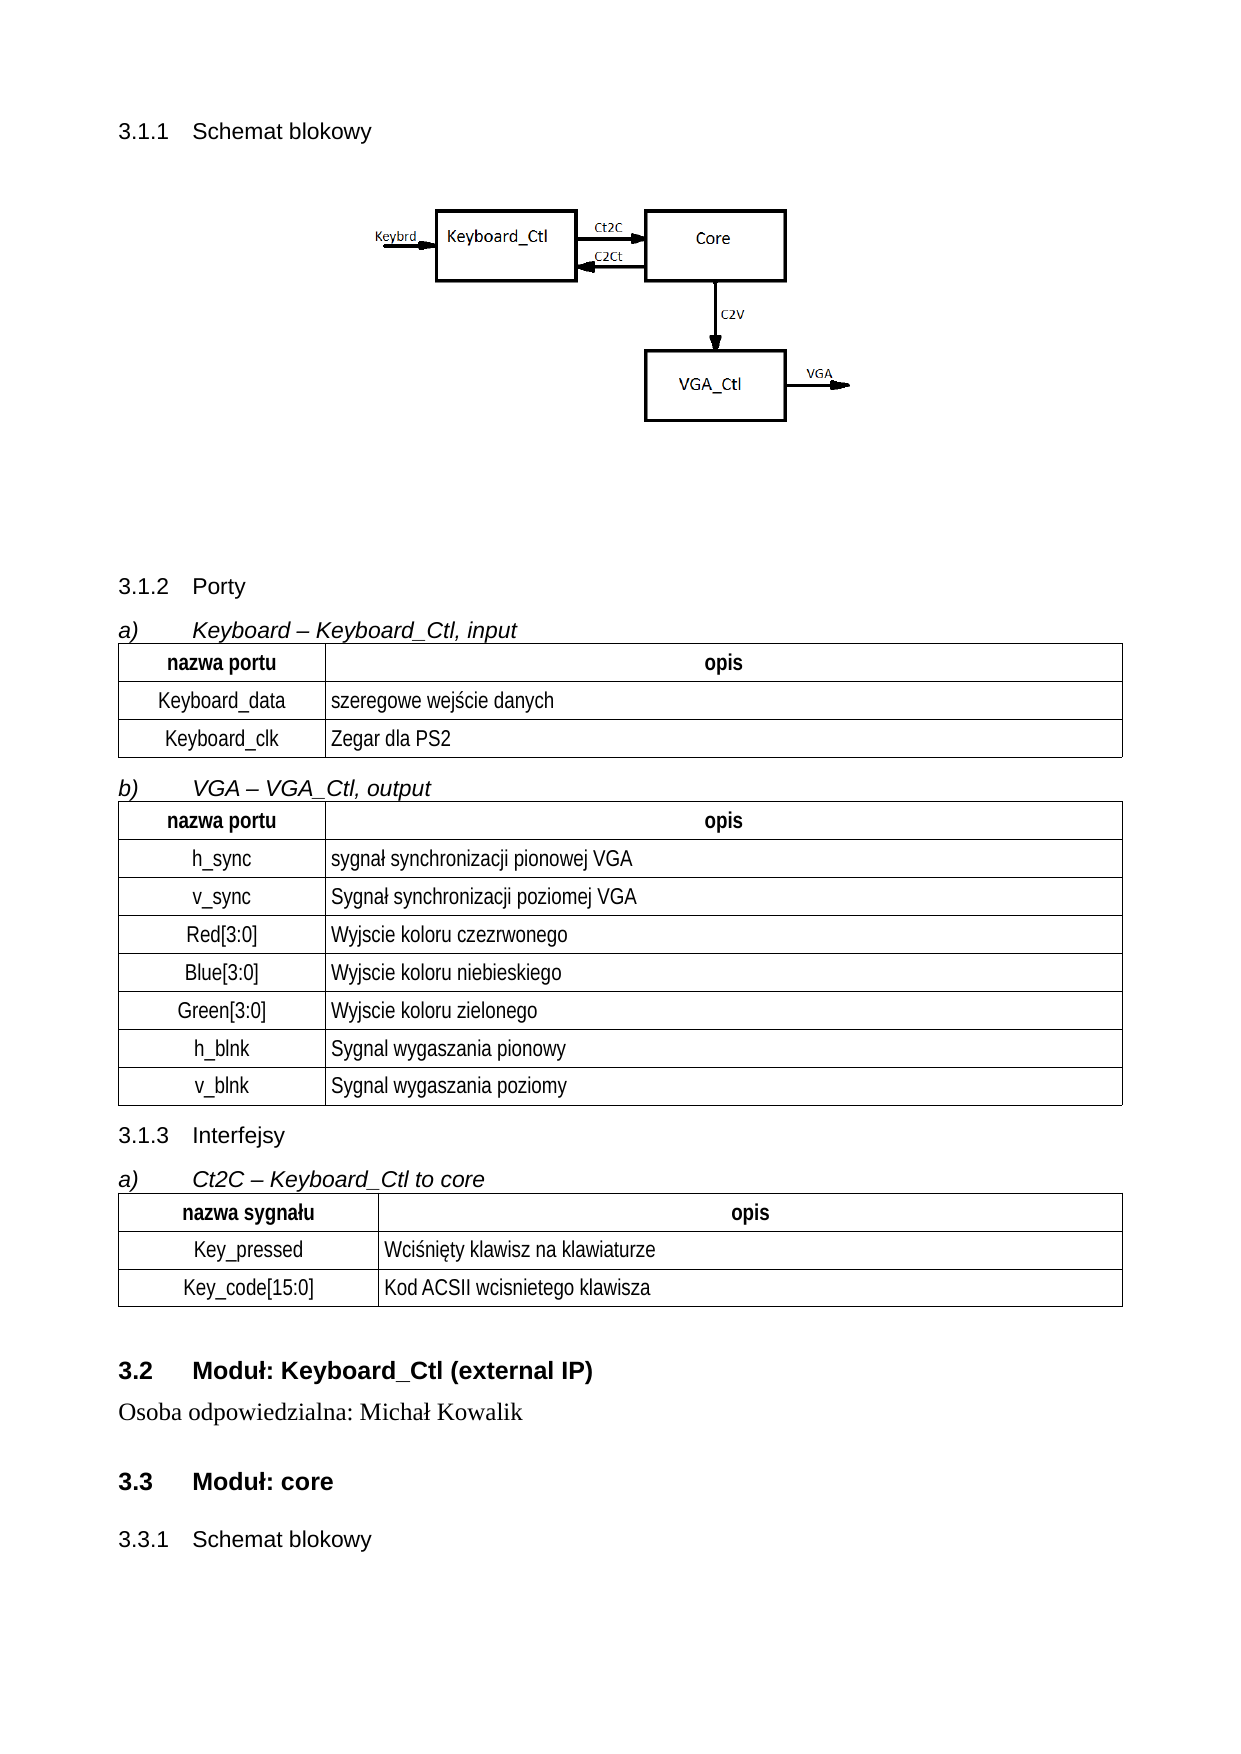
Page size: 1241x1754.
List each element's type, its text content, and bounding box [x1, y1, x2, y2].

table_cell Key_pressed [119, 1232, 378, 1268]
subtitle b) VGA – VGA_Ctl, output [118, 775, 1122, 801]
subtitle Moduł: core [118, 1467, 1122, 1496]
table_cell Blue[3:0] [119, 954, 325, 991]
table_cell Keyboard_clk [119, 720, 325, 757]
table_cell Green[3:0] [119, 992, 325, 1029]
subtitle a) Ct2C – Keyboard_Ctl to core [118, 1166, 1122, 1193]
table_cell Sygnał synchronizacji poziomej VGA [326, 878, 1122, 915]
subtitle Schemat blokowy [118, 1526, 1122, 1553]
text Osoba odpowiedzialna: Michał Kowalik [118, 1397, 1122, 1426]
table_cell Red[3:0] [119, 916, 325, 953]
table_cell szeregowe wejście danych [326, 682, 1122, 719]
table_header nazwa portu [119, 644, 325, 681]
table_cell Kod ACSII wcisnietego klawisza [379, 1270, 1122, 1306]
table_cell Wciśnięty klawisz na klawiaturze [379, 1232, 1122, 1268]
subtitle a) Keyboard – Keyboard_Ctl, input [118, 617, 1122, 643]
table_cell sygnał synchronizacji pionowej VGA [326, 840, 1122, 877]
table_cell Sygnal wygaszania pionowy [326, 1030, 1122, 1067]
table_header nazwa portu [119, 802, 325, 839]
table_cell Zegar dla PS2 [326, 720, 1122, 757]
table_cell Key_code[15:0] [119, 1270, 378, 1306]
table_cell Keyboard_data [119, 682, 325, 719]
picture [348, 144, 892, 507]
table_header opis [326, 644, 1122, 681]
table_cell Sygnal wygaszania poziomy [326, 1068, 1122, 1104]
subtitle Schemat blokowy [118, 118, 1122, 144]
table_header opis [379, 1194, 1122, 1231]
table_cell v_blnk [119, 1068, 325, 1104]
table_cell v_sync [119, 878, 325, 915]
table_cell Wyjscie koloru zielonego [326, 992, 1122, 1029]
table_cell h_sync [119, 840, 325, 877]
table_cell Wyjscie koloru niebieskiego [326, 954, 1122, 991]
table_header nazwa sygnału [119, 1194, 378, 1231]
subtitle Moduł: Keyboard_Ctl (external IP) [118, 1356, 1122, 1385]
subtitle Porty [118, 573, 1122, 599]
table_cell Wyjscie koloru czezrwonego [326, 916, 1122, 953]
subtitle Interfejsy [118, 1122, 1122, 1149]
table_header opis [326, 802, 1122, 839]
table_cell h_blnk [119, 1030, 325, 1067]
